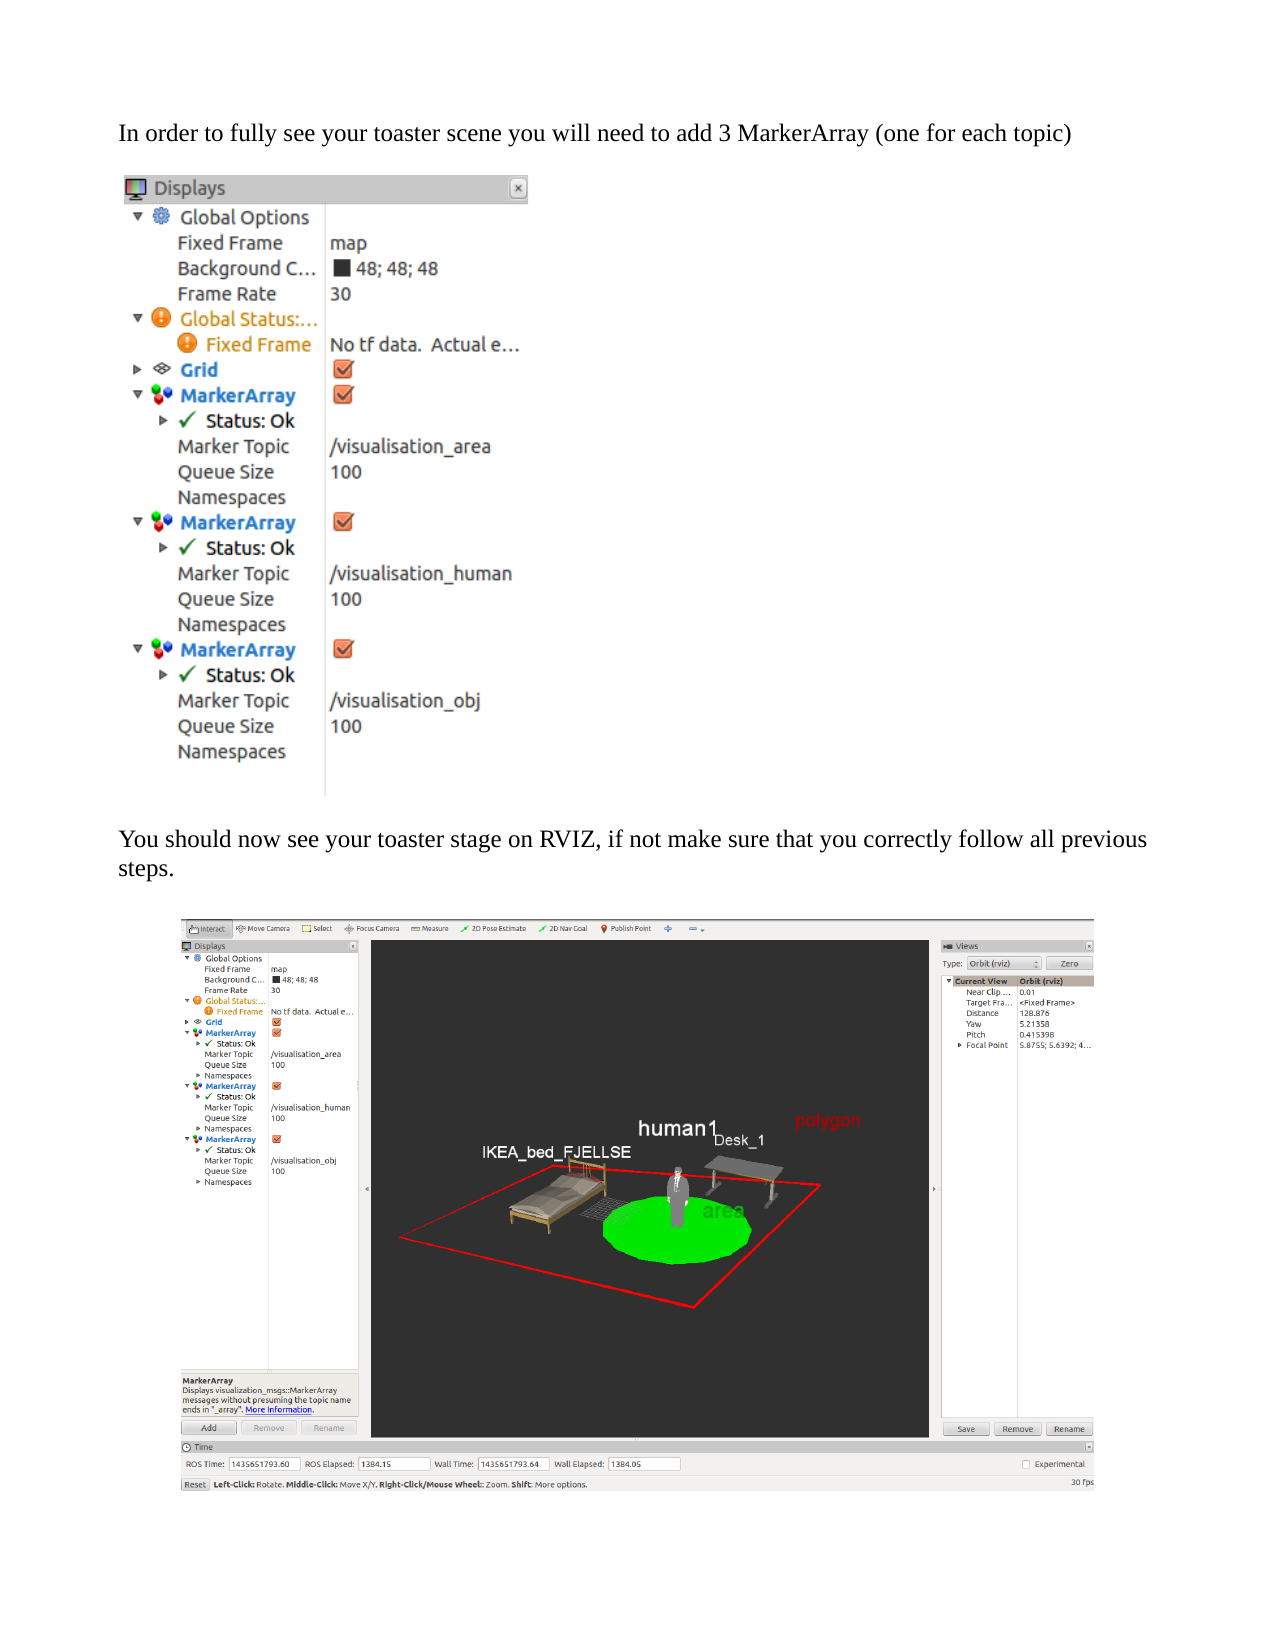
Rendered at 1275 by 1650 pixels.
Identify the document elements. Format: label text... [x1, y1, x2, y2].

text In order to fully see your toaster scene you will need to add 3 MarkerArray (one for each topic) [118, 118, 1157, 147]
text You should now see your toaster stage on RVIZ, if not make sure that you correctly follow all previous steps. [118, 824, 1157, 882]
picture [123, 175, 529, 796]
picture [181, 919, 1094, 1491]
